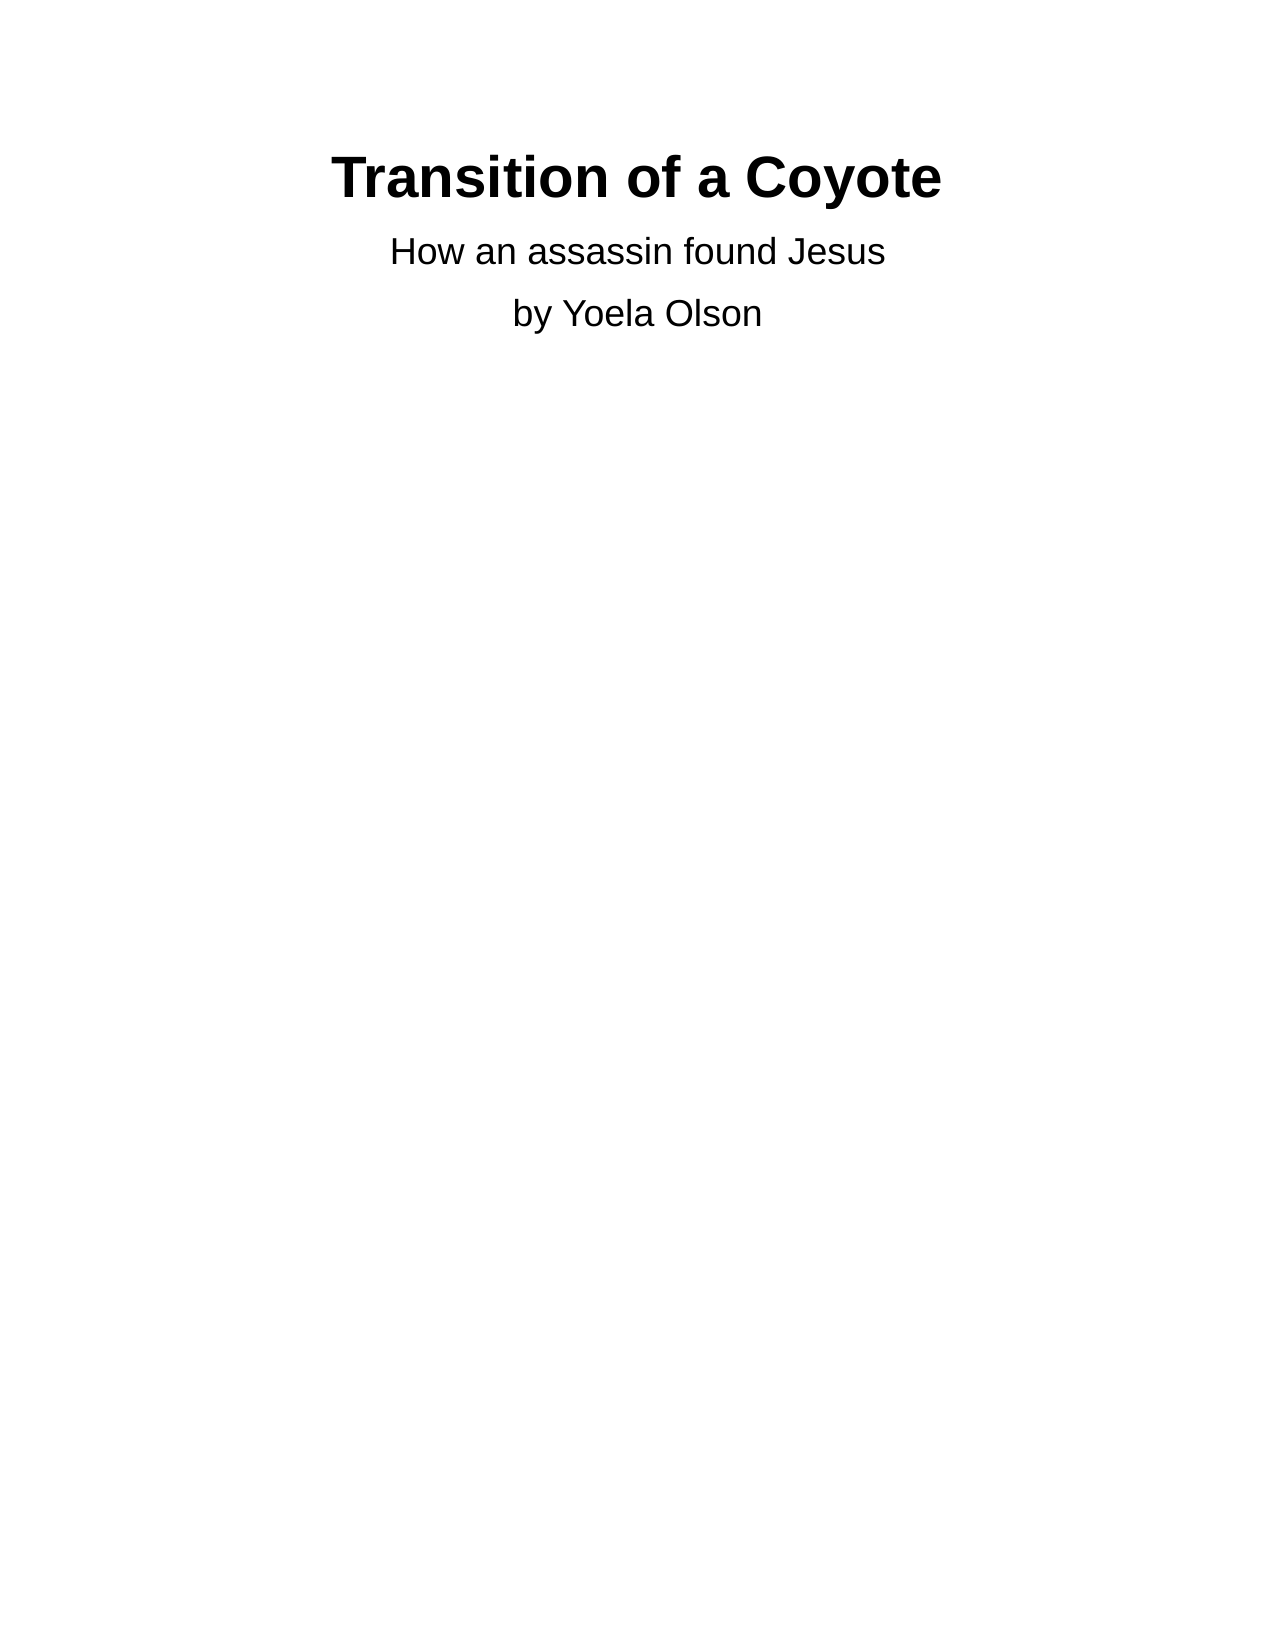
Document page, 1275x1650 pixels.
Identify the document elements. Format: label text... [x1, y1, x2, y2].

subtitle by Yoela Olson [118, 291, 1157, 334]
subtitle How an assassin found Jesus [118, 229, 1157, 272]
title Transition of a Coyote [118, 143, 1157, 210]
